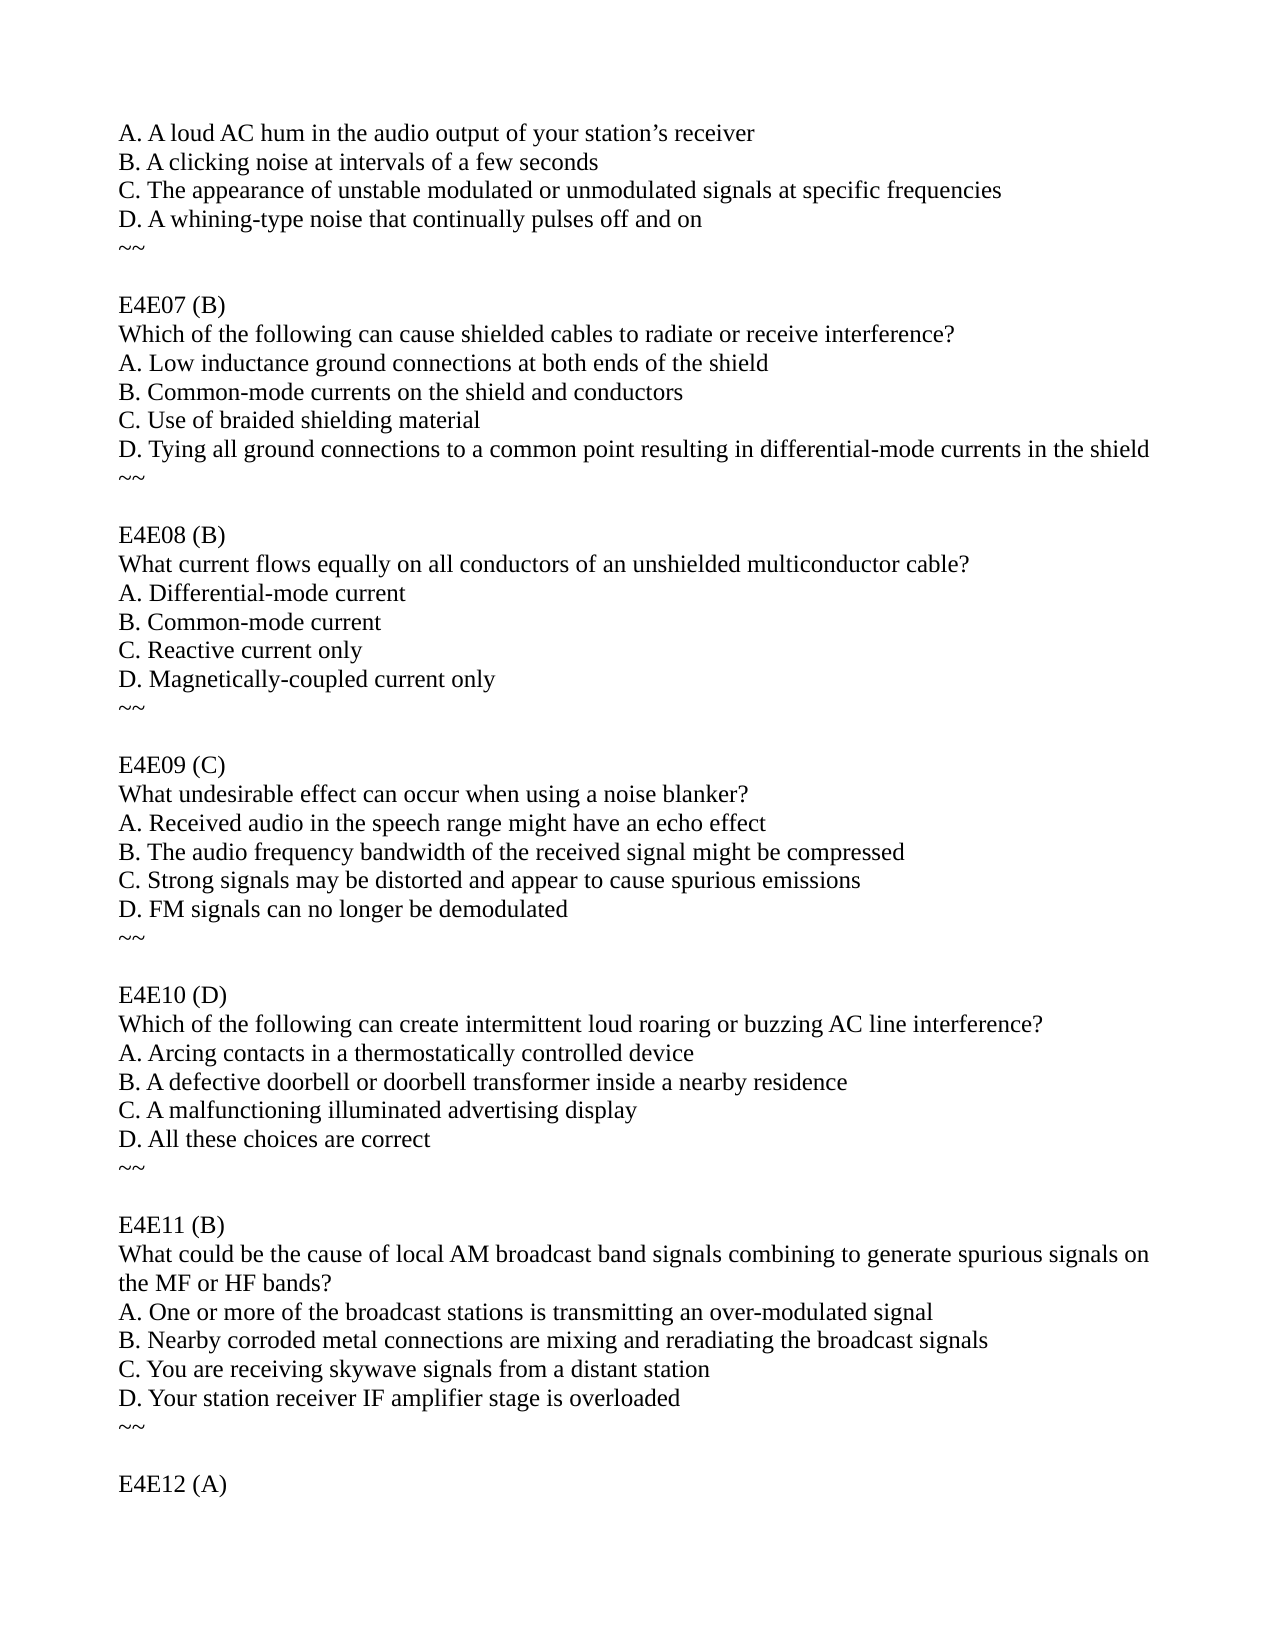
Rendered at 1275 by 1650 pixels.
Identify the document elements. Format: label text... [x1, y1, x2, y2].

text B. Nearby corroded metal connections are mixing and reradiating the broadcast signals [118, 1326, 1157, 1354]
text ~~ [118, 1153, 1157, 1182]
text D. Magnetically-coupled current only [118, 664, 1157, 693]
text B. Common-mode currents on the shield and conductors [118, 377, 1157, 406]
text A. Arcing contacts in a thermostatically controlled device [118, 1038, 1157, 1067]
text ~~ [118, 923, 1157, 952]
text C. Strong signals may be distorted and appear to cause spurious emissions [118, 866, 1157, 894]
text C. Use of braided shielding material [118, 406, 1157, 434]
text E4E08 (B) [118, 521, 1157, 549]
text C. Reactive current only [118, 636, 1157, 664]
text B. A defective doorbell or doorbell transformer inside a nearby residence [118, 1067, 1157, 1096]
text A. Low inductance ground connections at both ends of the shield [118, 348, 1157, 377]
text C. The appearance of unstable modulated or unmodulated signals at specific frequencies [118, 176, 1157, 204]
text Which of the following can create intermittent loud roaring or buzzing AC line interference? [118, 1009, 1157, 1038]
text What could be the cause of local AM broadcast band signals combining to generate spurious signals on the MF or HF bands? [118, 1239, 1157, 1297]
text D. FM signals can no longer be demodulated [118, 894, 1157, 923]
text B. The audio frequency bandwidth of the received signal might be compressed [118, 837, 1157, 866]
text E4E12 (A) [118, 1469, 1157, 1498]
text A. A loud AC hum in the audio output of your station’s receiver [118, 118, 1157, 147]
text ~~ [118, 233, 1157, 262]
text What undesirable effect can occur when using a noise blanker? [118, 779, 1157, 808]
text A. Received audio in the speech range might have an echo effect [118, 808, 1157, 837]
text B. A clicking noise at intervals of a few seconds [118, 147, 1157, 176]
text E4E07 (B) [118, 291, 1157, 319]
text E4E10 (D) [118, 981, 1157, 1009]
text E4E11 (B) [118, 1211, 1157, 1239]
text D. Your station receiver IF amplifier stage is overloaded [118, 1383, 1157, 1412]
text C. You are receiving skywave signals from a distant station [118, 1354, 1157, 1383]
text A. One or more of the broadcast stations is transmitting an over-modulated signal [118, 1297, 1157, 1326]
text C. A malfunctioning illuminated advertising display [118, 1096, 1157, 1124]
text ~~ [118, 1412, 1157, 1441]
text ~~ [118, 693, 1157, 722]
text ~~ [118, 463, 1157, 492]
text E4E09 (C) [118, 751, 1157, 779]
text D. A whining-type noise that continually pulses off and on [118, 204, 1157, 233]
text D. All these choices are correct [118, 1124, 1157, 1153]
text A. Differential-mode current [118, 578, 1157, 607]
text D. Tying all ground connections to a common point resulting in differential-mode currents in the shield [118, 434, 1157, 463]
text Which of the following can cause shielded cables to radiate or receive interference? [118, 319, 1157, 348]
text B. Common-mode current [118, 607, 1157, 636]
text What current flows equally on all conductors of an unshielded multiconductor cable? [118, 549, 1157, 578]
